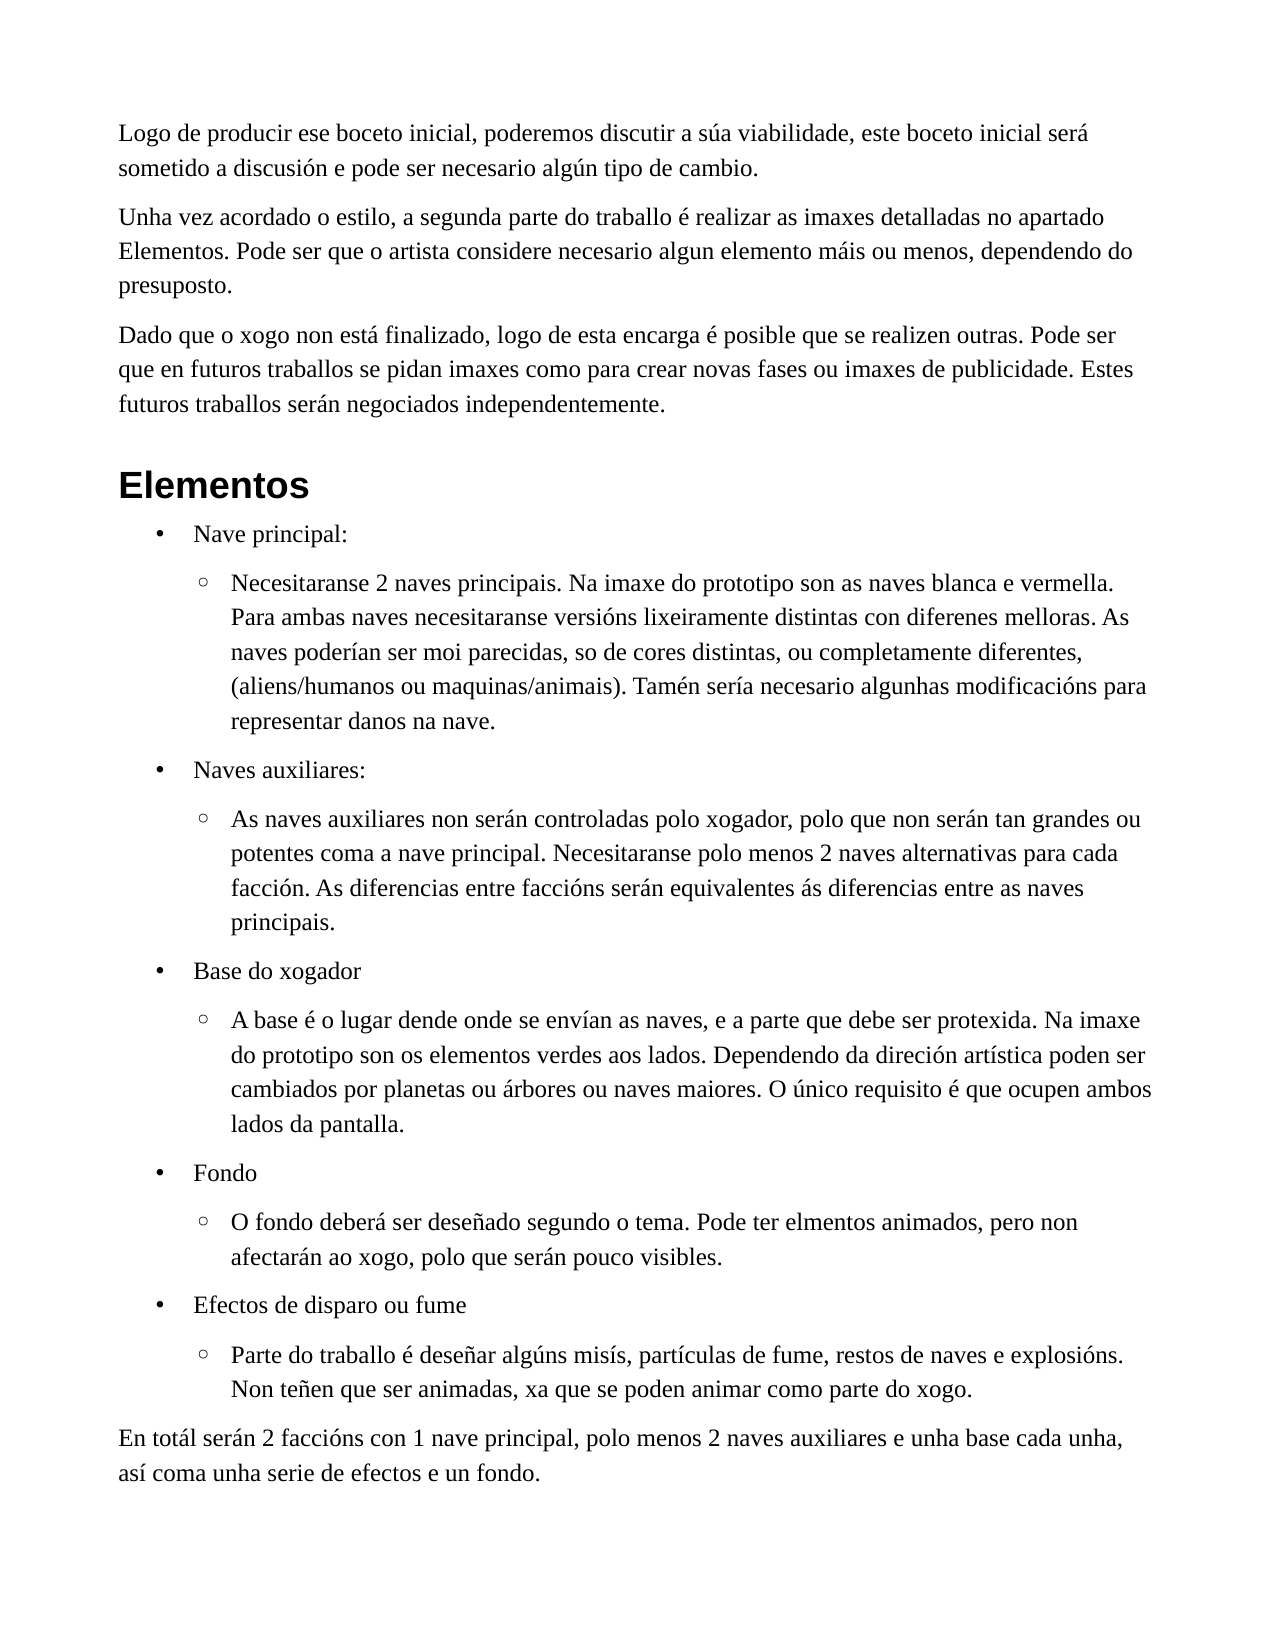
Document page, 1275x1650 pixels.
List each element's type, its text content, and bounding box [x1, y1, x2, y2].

list Nave principal: [156, 519, 1157, 548]
text Dado que o xogo non está finalizado, logo de esta encarga é posible que se realizen outras. Pode ser que en futuros traballos se pidan imaxes como para crear novas fases ou imaxes de publicidade. Estes futuros traballos serán negociados independentemente. [118, 320, 1157, 417]
list Necesitaranse 2 naves principais. Na imaxe do prototipo son as naves blanca e vermella. Para ambas naves necesitaranse versións lixeiramente distintas con diferenes melloras. As naves poderían ser moi parecidas, so de cores distintas, ou completamente diferentes, (aliens/humanos ou maquinas/animais). Tamén sería necesario algunhas modificacións para representar danos na nave. [193, 568, 1157, 734]
list Fondo [156, 1158, 1157, 1187]
list Base do xogador [156, 956, 1157, 985]
subtitle Elementos [118, 463, 1157, 506]
list Efectos de disparo ou fume [156, 1291, 1157, 1319]
text En totál serán 2 faccións con 1 nave principal, polo menos 2 naves auxiliares e unha base cada unha, así coma unha serie de efectos e un fondo. [118, 1423, 1157, 1486]
list As naves auxiliares non serán controladas polo xogador, polo que non serán tan grandes ou potentes coma a nave principal. Necesitaranse polo menos 2 naves alternativas para cada facción. As diferencias entre faccións serán equivalentes ás diferencias entre as naves principais. [193, 804, 1157, 936]
list Naves auxiliares: [156, 755, 1157, 784]
list Parte do traballo é deseñar algúns misís, partículas de fume, restos de naves e explosións. Non teñen que ser animadas, xa que se poden animar como parte do xogo. [193, 1340, 1157, 1403]
text Unha vez acordado o estilo, a segunda parte do traballo é realizar as imaxes detalladas no apartado Elementos. Pode ser que o artista considere necesario algun elemento máis ou menos, dependendo do presuposto. [118, 202, 1157, 299]
list A base é o lugar dende onde se envían as naves, e a parte que debe ser protexida. Na imaxe do prototipo son os elementos verdes aos lados. Dependendo da direción artística poden ser cambiados por planetas ou árbores ou naves maiores. O único requisito é que ocupen ambos lados da pantalla. [193, 1006, 1157, 1138]
text Logo de producir ese boceto inicial, poderemos discutir a súa viabilidade, este boceto inicial será sometido a discusión e pode ser necesario algún tipo de cambio. [118, 118, 1157, 181]
list O fondo deberá ser deseñado segundo o tema. Pode ter elmentos animados, pero non afectarán ao xogo, polo que serán pouco visibles. [193, 1207, 1157, 1270]
